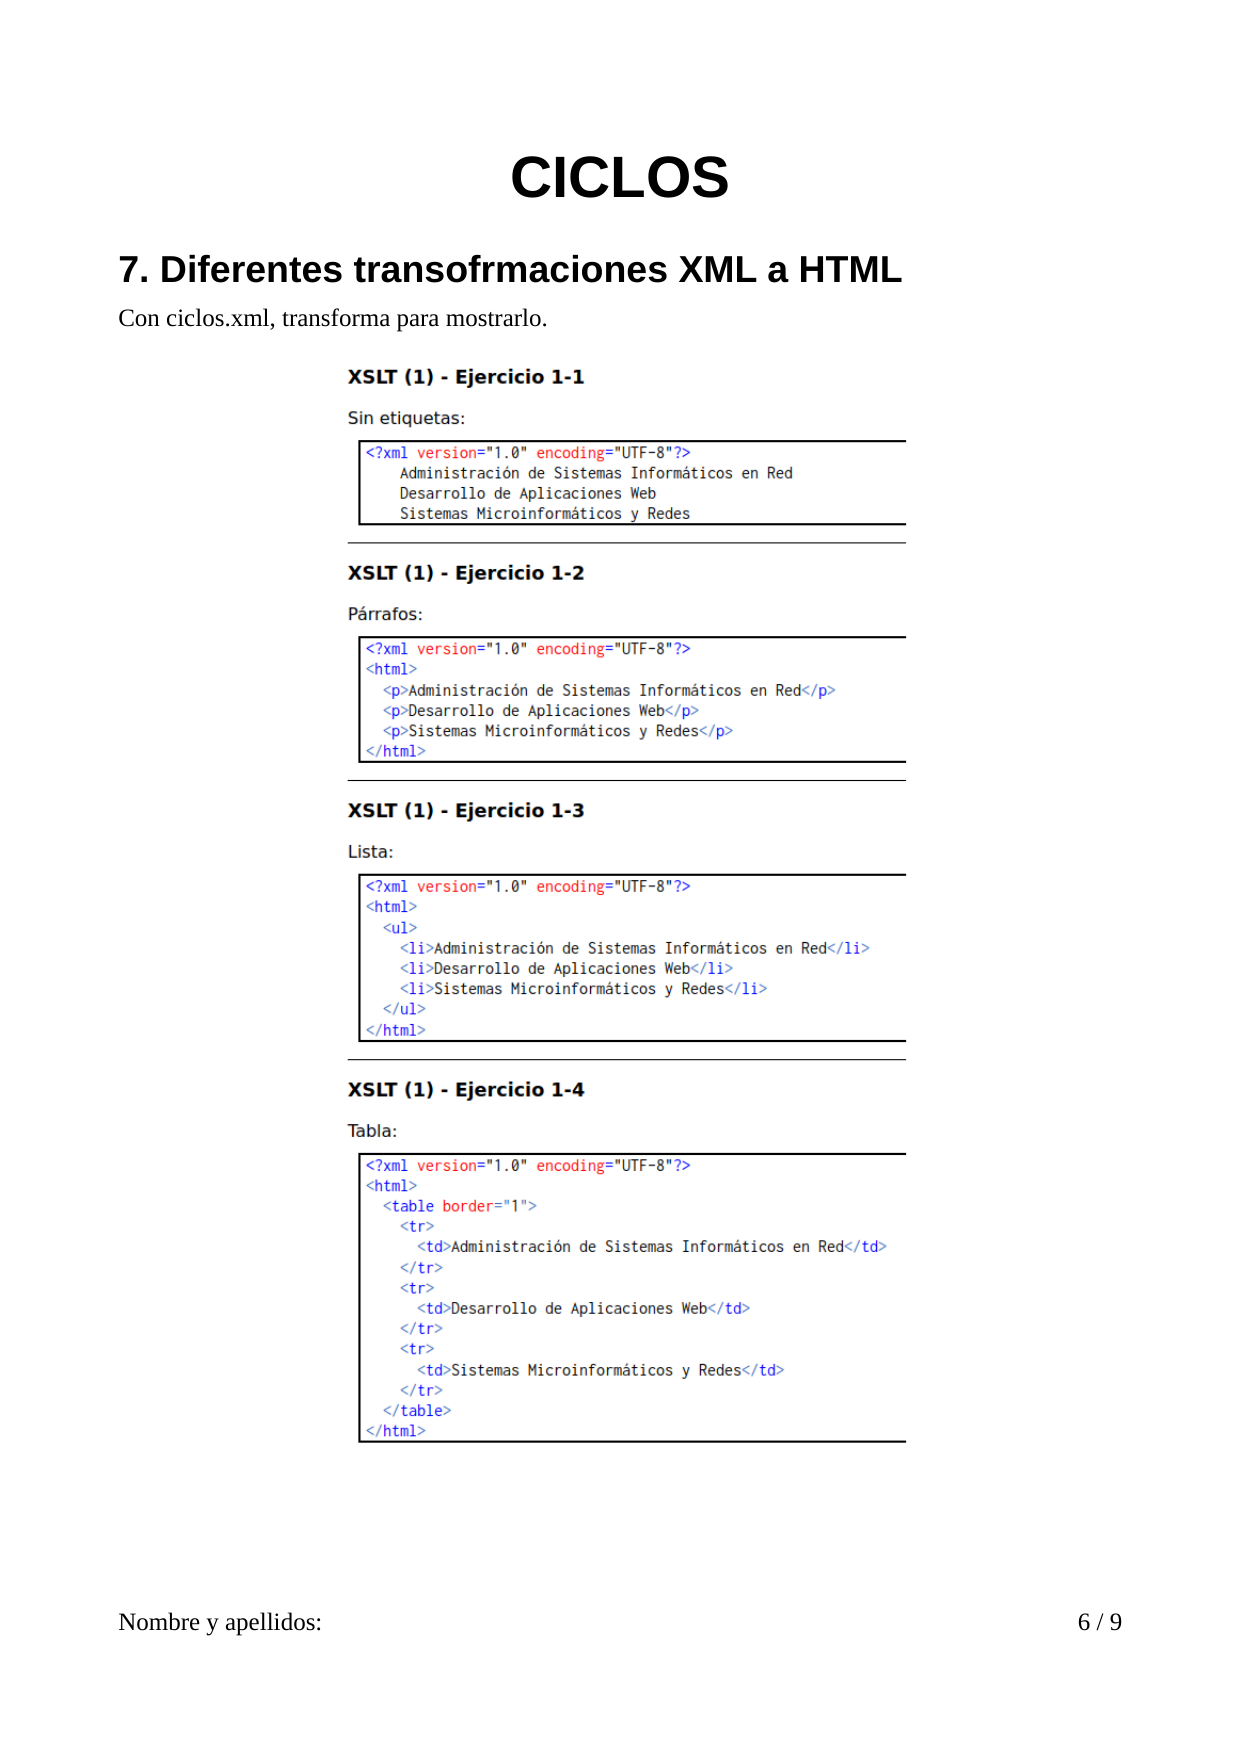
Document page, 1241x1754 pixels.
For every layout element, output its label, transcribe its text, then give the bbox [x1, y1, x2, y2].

text Con ciclos.xml, transforma para mostrarlo. [118, 303, 1122, 332]
picture [336, 357, 907, 1447]
subtitle 7. Diferentes transofrmaciones XML a HTML [118, 248, 1122, 291]
title CICLOS [118, 143, 1122, 210]
